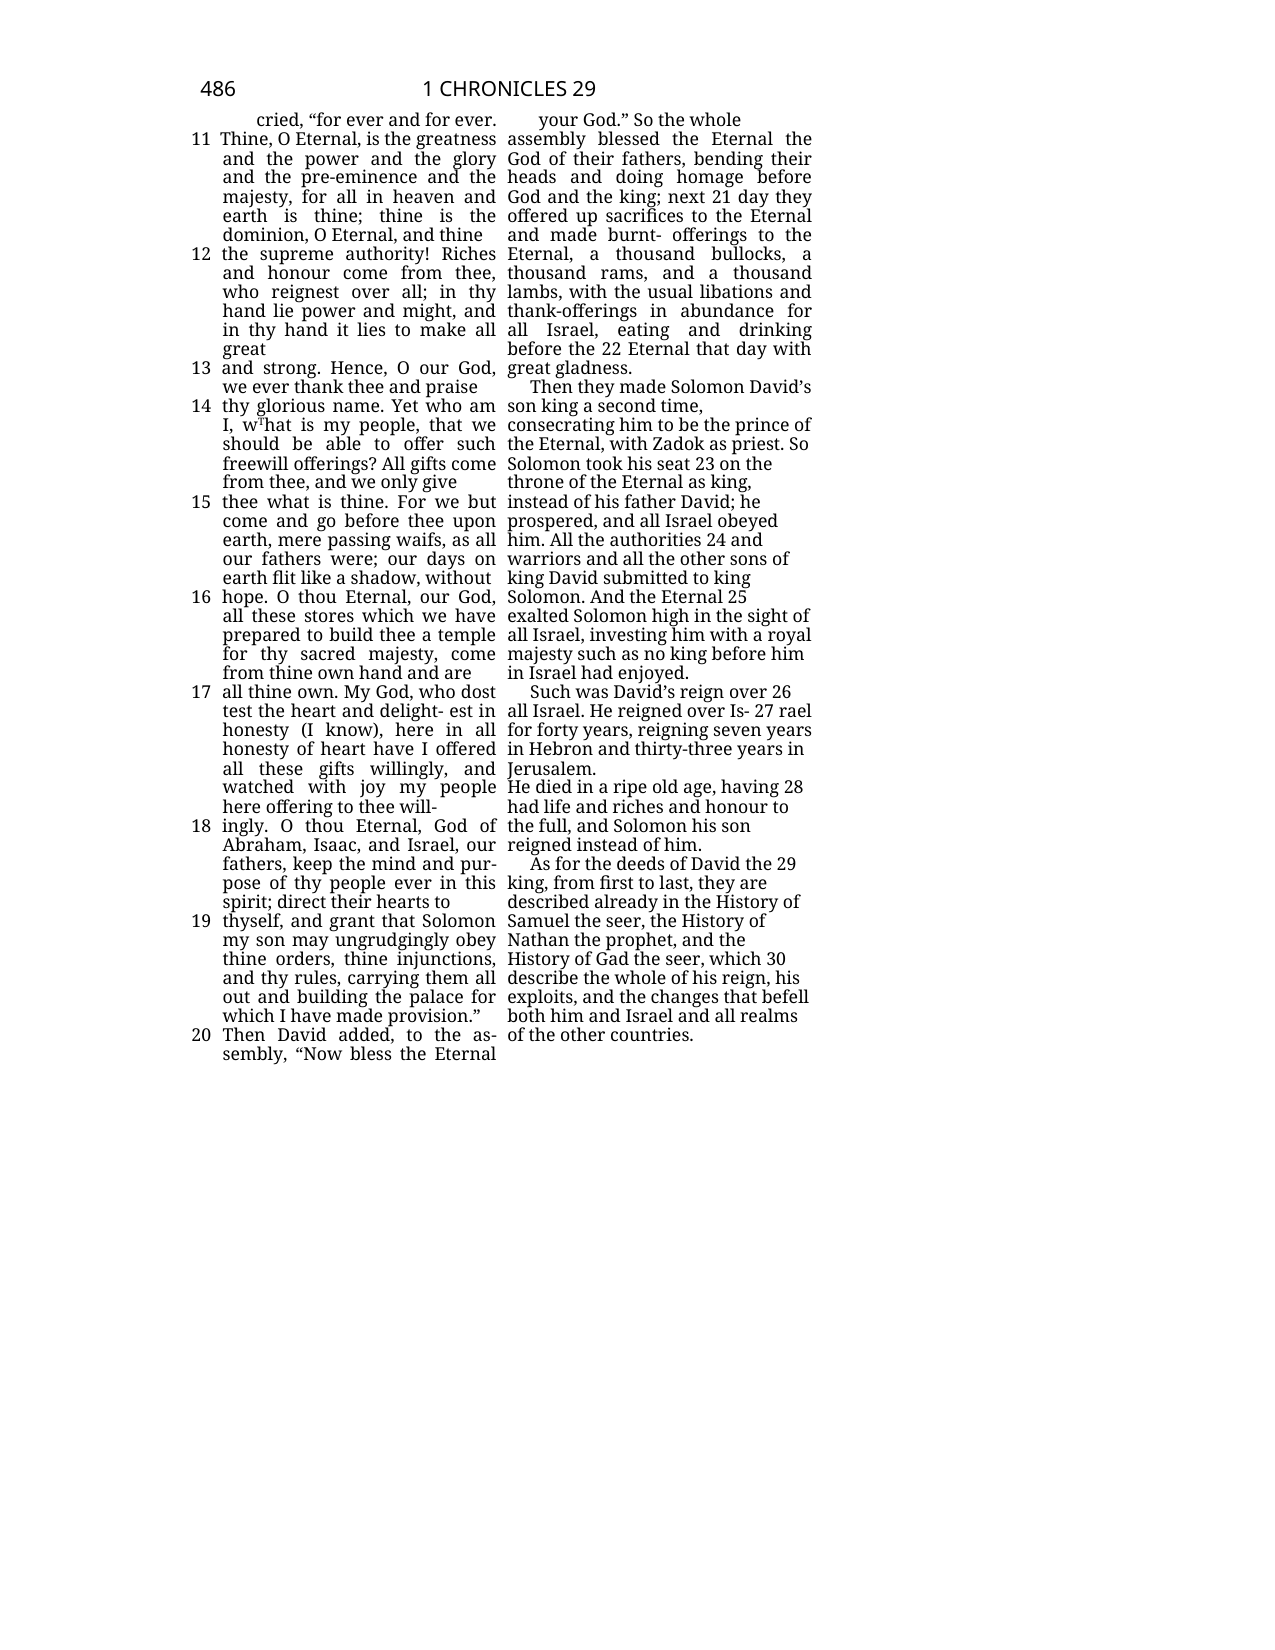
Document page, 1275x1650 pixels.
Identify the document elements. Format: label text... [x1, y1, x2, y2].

text Then they made Solomon Da­vid’s son king a second time, consecrating him to be the prince of the Eternal, with Zadok as priest. So Solomon took his seat 23 on the throne of the Eternal as king, instead of his father Da­vid; he prospered, and all Israel obeyed him. All the authorities 24 and warriors and all the other sons of king David submitted to king Solomon. And the Eternal 25 exalted Solomon high in the sight of all Israel, investing him with a royal majesty such as no king before him in Israel had en­joyed. [507, 378, 812, 683]
list the supreme authority! Riches and honour come from thee, who reignest over all; in thy hand lie power and might, and in thy hand it lies to make all great [191, 245, 496, 359]
text assembly blessed the Eternal the God of their fathers, bending their heads and doing homage before God and the king; next 21 day they offered up sacrifices to the Eternal and made burnt- offerings to the Eternal, a thou­sand bullocks, a thousand rams, and a thousand lambs, with the usual libations and thank-offer­ings in abundance for all Israel, eating and drinking before the 22 Eternal that day with great gladness. [507, 131, 812, 378]
list Then David added, to the as­sembly, “Now bless the Eternal [191, 1027, 496, 1065]
list hope. O thou Eternal, our God, all these stores which we have prepared to build thee a temple for thy sacred majesty, come from thine own hand and are [191, 588, 496, 683]
list thyself, and grant that Solomon my son may ungrudgingly obey thine orders, thine injunctions, and thy rules, carrying them all out and building the palace for which I have made provision.” [191, 912, 496, 1027]
list all thine own. My God, who dost test the heart and delight- est in honesty (I know), here in all honesty of heart have I offered all these gifts willingly, and watched with joy my peo­ple here offering to thee will- [191, 683, 496, 817]
text He died in a ripe old age, having 28 had life and riches and honour to the full, and Solomon his son reigned instead of him. [507, 779, 812, 855]
text Such was David’s reign over 26 all Israel. He reigned over Is- 27 rael for forty years, reigning seven years in Hebron and thirty-three years in Jerusalem. [507, 683, 812, 779]
list your God.” So the whole [507, 112, 812, 131]
list thy glorious name. Yet who am I, wThat is my people, that we should be able to offer such free­will offerings? All gifts come from thee, and we only give [191, 397, 496, 493]
list Thine, O Eternal, is the great­ness and the power and the glory and the pre-eminence and the majesty, for all in heaven and earth is thine; thine is the dominion, O Eternal, and thine [191, 131, 496, 245]
list ingly. O thou Eternal, God of Abraham, Isaac, and Israel, our fathers, keep the mind and pur­pose of thy people ever in this spirit; direct their hearts to [191, 817, 496, 912]
list and strong. Hence, O our God, we ever thank thee and praise [191, 359, 496, 397]
list thee what is thine. For we but come and go before thee upon earth, mere passing waifs, as all our fathers were; our days on earth flit like a shadow, without [191, 493, 496, 588]
text cried, “for ever and for ever. [191, 112, 496, 131]
text As for the deeds of David the 29 king, from first to last, they are described already in the History of Samuel the seer, the History of Nathan the prophet, and the History of Gad the seer, which 30 describe the whole of his reign, his exploits, and the changes that befell both him and Israel and all realms of the other countries. [507, 855, 812, 1046]
